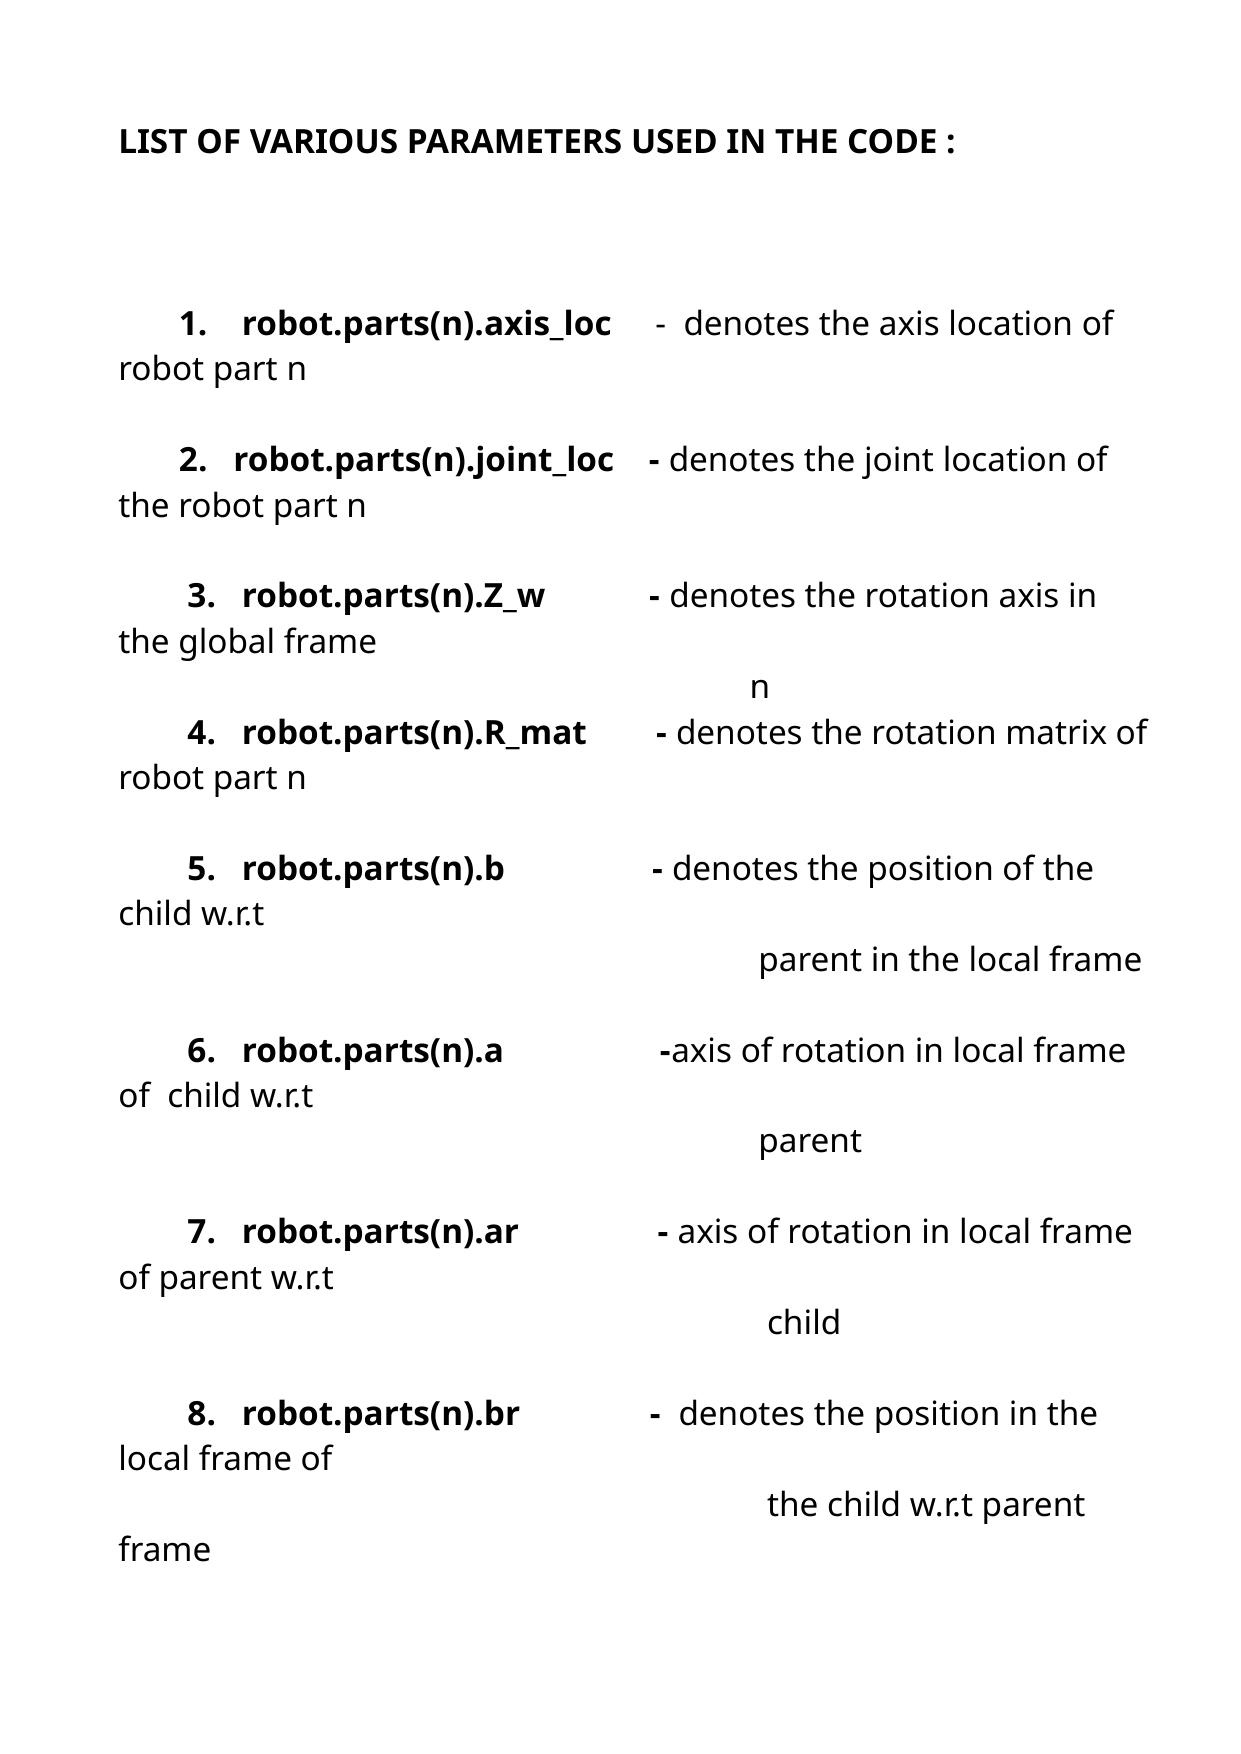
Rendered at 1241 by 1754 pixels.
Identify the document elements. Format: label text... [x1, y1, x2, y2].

text 1. robot.parts(n).axis_loc - denotes the axis location of robot part n [118, 300, 1151, 391]
text the child w.r.t parent frame [118, 1481, 1151, 1571]
text 5. robot.parts(n).b - denotes the position of the child w.r.t [118, 845, 1151, 936]
text 4. robot.parts(n).R_mat - denotes the rotation matrix of robot part n [118, 708, 1151, 799]
text 2. robot.parts(n).joint_loc - denotes the joint location of the robot part n [118, 436, 1151, 527]
text parent [118, 1117, 1151, 1163]
text child [118, 1299, 1151, 1344]
text 8. robot.parts(n).br - denotes the position in the local frame of [118, 1390, 1151, 1481]
text 6. robot.parts(n).a -axis of rotation in local frame of child w.r.t [118, 1026, 1151, 1117]
text 7. robot.parts(n).ar - axis of rotation in local frame of parent w.r.t [118, 1208, 1151, 1299]
text 3. robot.parts(n).Z_w - denotes the rotation axis in the global frame [118, 572, 1151, 663]
text n [118, 663, 1151, 708]
text LIST OF VARIOUS PARAMETERS USED IN THE CODE : [118, 118, 1151, 163]
text parent in the local frame [118, 936, 1151, 981]
